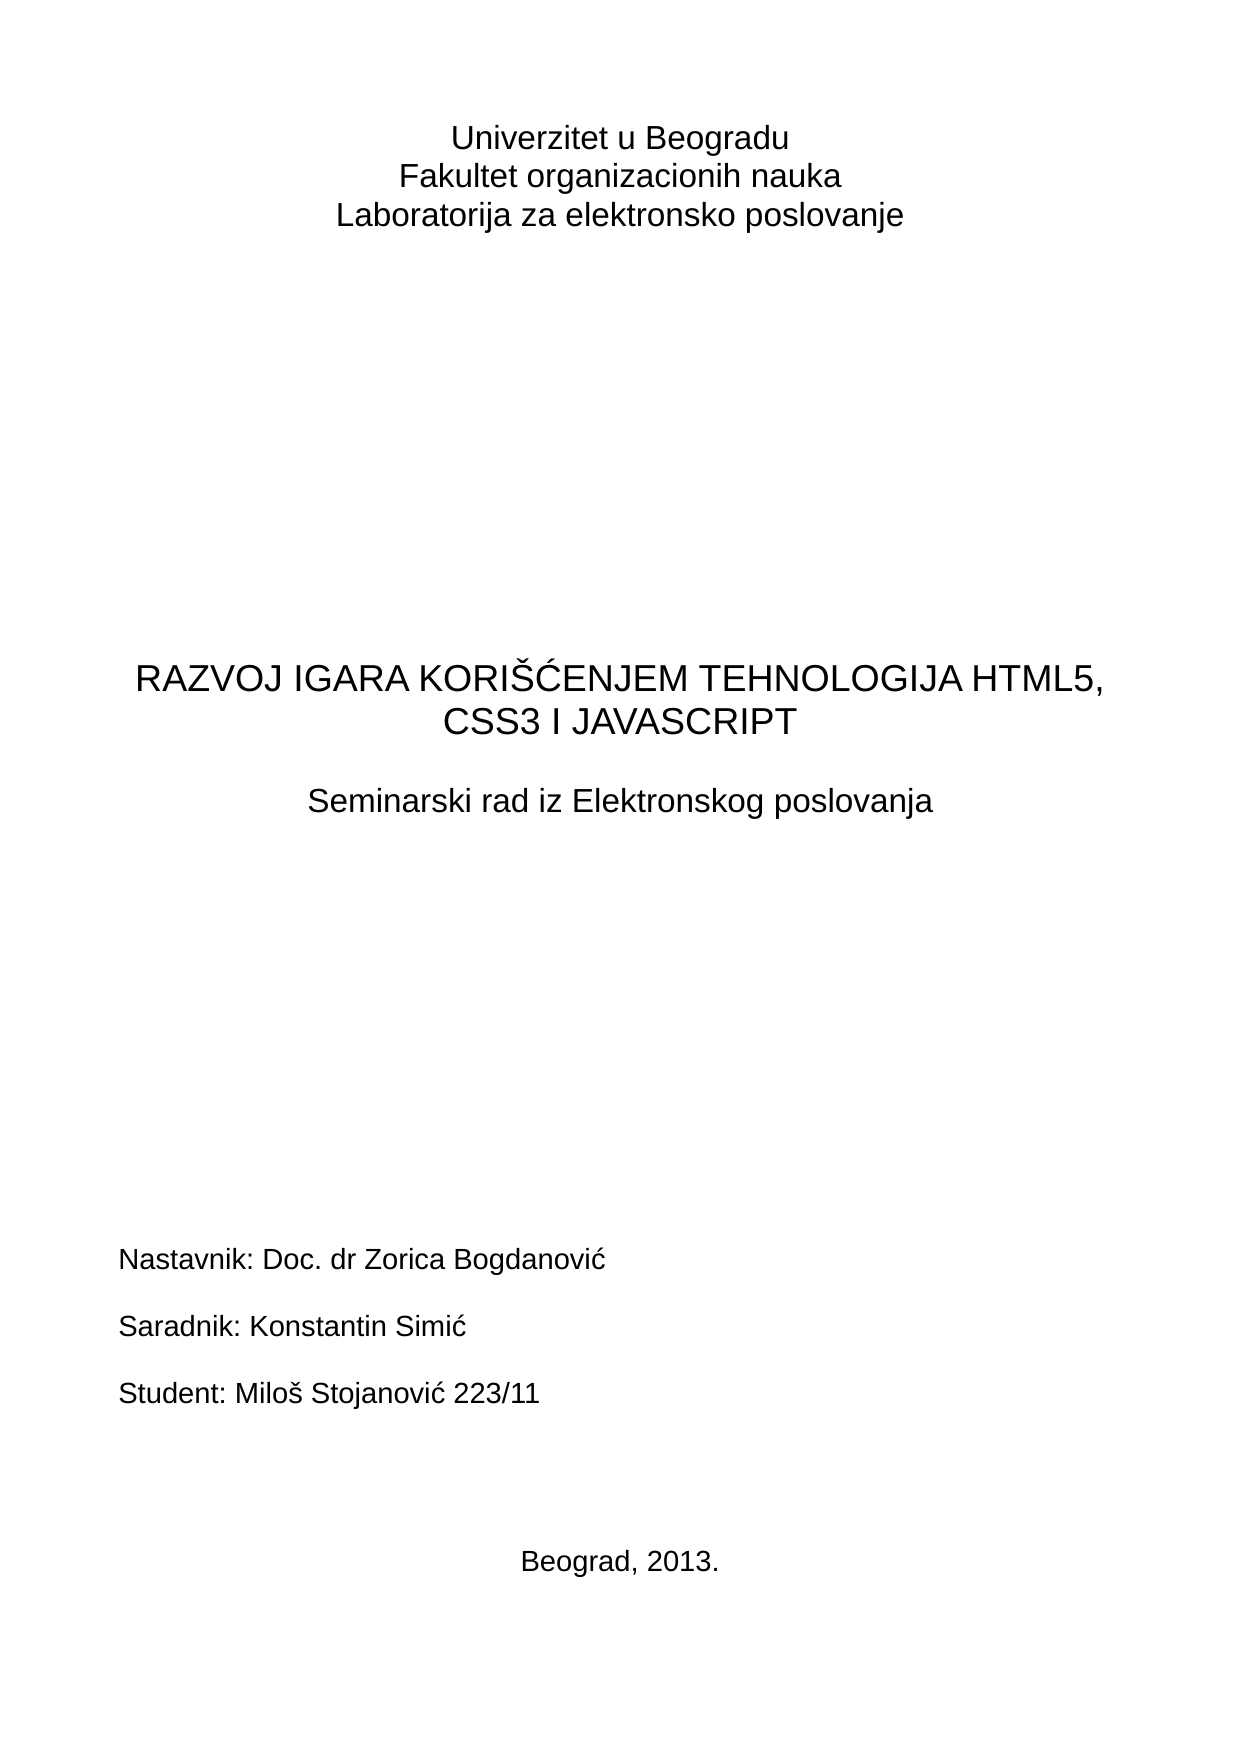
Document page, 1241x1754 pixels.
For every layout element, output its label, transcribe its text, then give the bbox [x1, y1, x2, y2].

text Saradnik: Konstantin Simić [118, 1309, 1122, 1343]
text Laboratorija za elektronsko poslovanje [118, 195, 1122, 233]
text Student: Miloš Stojanović 223/11 [118, 1376, 1122, 1410]
text Beograd, 2013. [118, 1544, 1122, 1578]
text RAZVOJ IGARA KORIŠĆENJEM TEHNOLOGIJA HTML5, CSS3 I JAVASCRIPT [118, 656, 1122, 742]
text Nastavnik: Doc. dr Zorica Bogdanović [118, 1242, 1122, 1276]
text Seminarski rad iz Elektronskog poslovanja [118, 781, 1122, 819]
text Univerzitet u Beogradu [118, 118, 1122, 157]
text Fakultet organizacionih nauka [118, 157, 1122, 195]
